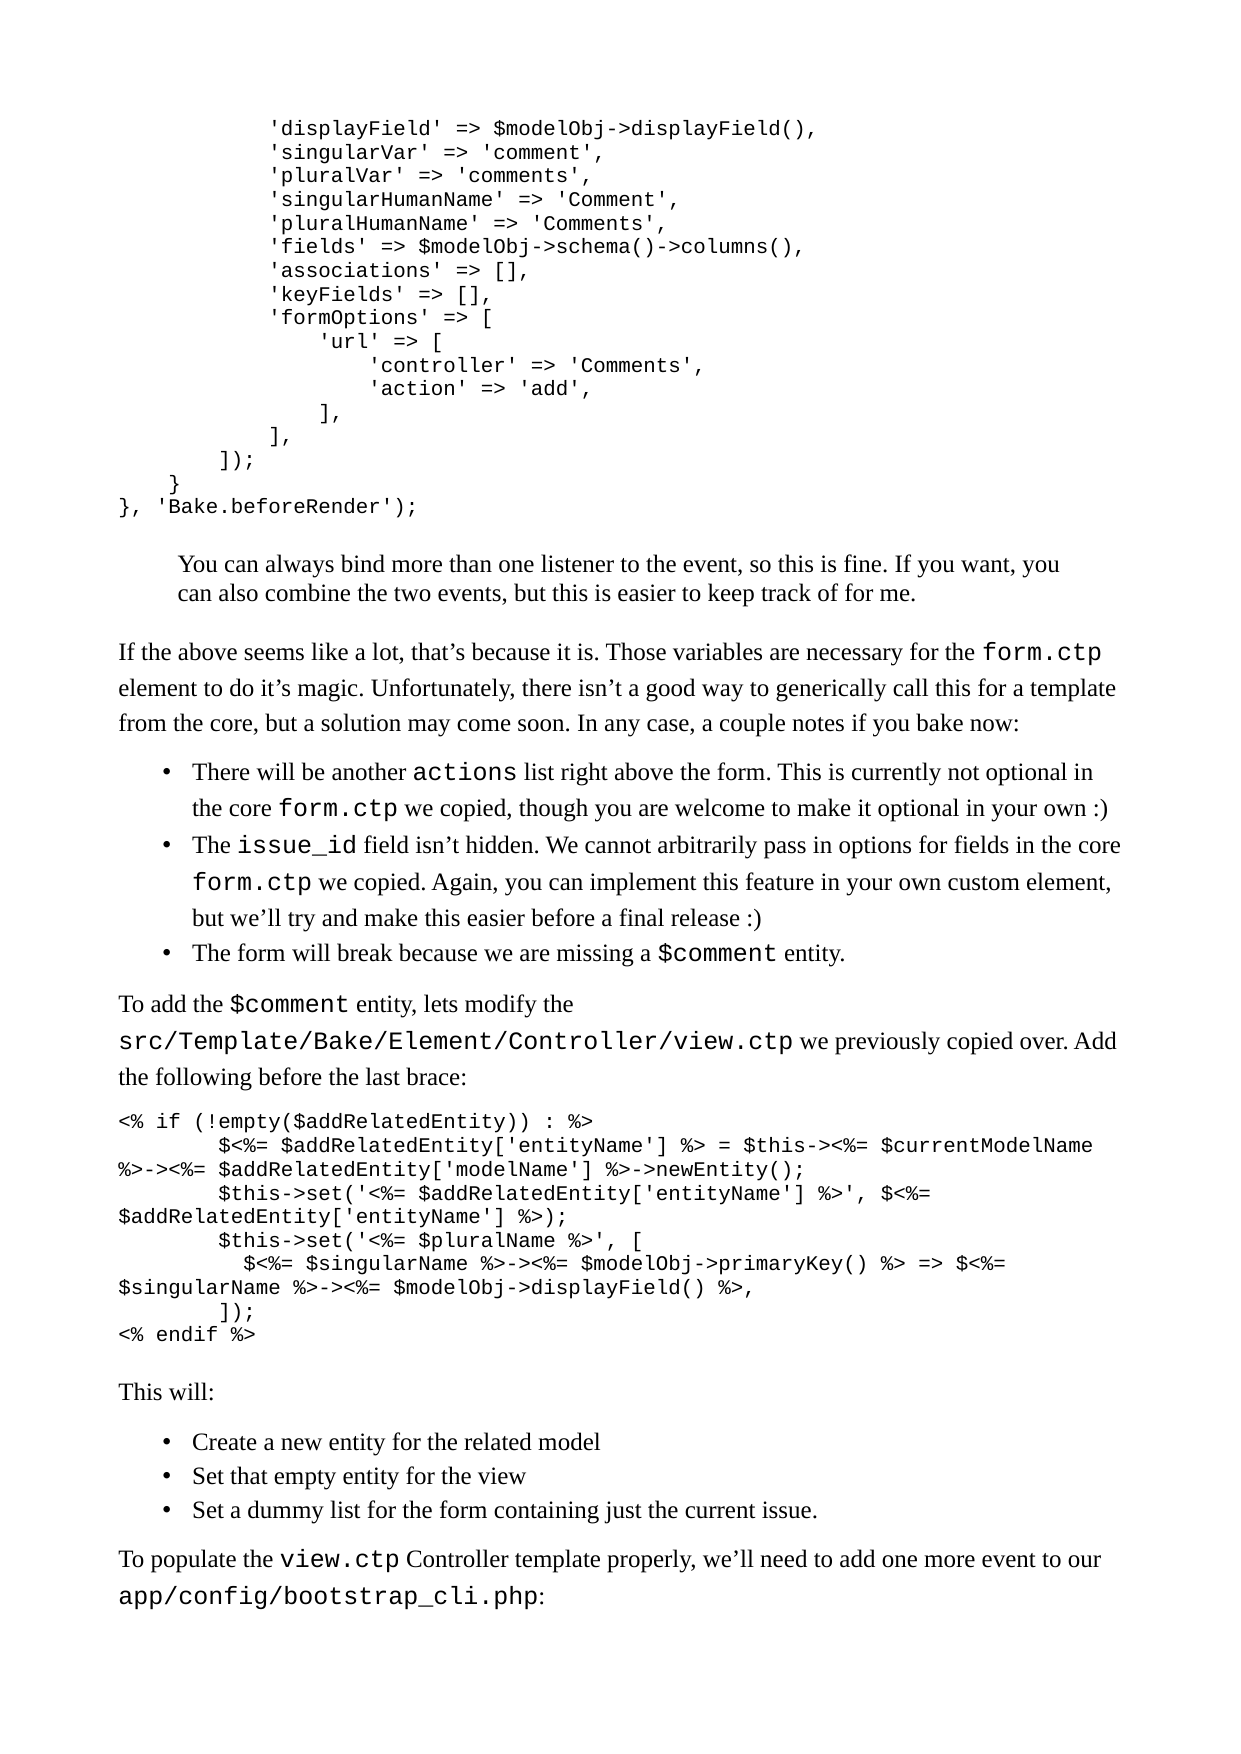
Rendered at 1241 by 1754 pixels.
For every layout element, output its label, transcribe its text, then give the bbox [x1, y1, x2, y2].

text 'url' => [ [118, 331, 1122, 354]
text 'singularVar' => 'comment', [118, 142, 1122, 165]
text $this->set('<%= $pluralName %>', [ [118, 1230, 1122, 1253]
text 'pluralHumanName' => 'Comments', [118, 213, 1122, 236]
text 'formOptions' => [ [118, 307, 1122, 331]
text <% if (!empty($addRelatedEntity)) : %> [118, 1112, 1122, 1135]
text 'pluralVar' => 'comments', [118, 165, 1122, 189]
text To populate the view.ctp Controller template properly, we’ll need to add one more event to our app/config/bootstrap_cli.php: [118, 1544, 1122, 1612]
text } [118, 473, 1122, 496]
text 'controller' => 'Comments', [118, 354, 1122, 378]
text You can always bind more than one listener to the event, so this is fine. If you want, you can also combine the two events, but this is easier to keep track of for me. [177, 549, 1063, 607]
text $<%= $singularName %>-><%= $modelObj->primaryKey() %> => $<%= $singularName %>-><%= $modelObj->displayField() %>, [118, 1253, 1122, 1301]
list The issue_id field isn’t hidden. We cannot arbitrarily pass in options for fields in the core form.ctp we copied. Again, you can implement this feature in your own custom element, but we’ll try and make this easier before a final release :) [162, 830, 1122, 932]
text 'displayField' => $modelObj->displayField(), [118, 118, 1122, 142]
list Create a new entity for the related model [162, 1427, 1122, 1455]
text $this->set('<%= $addRelatedEntity['entityName'] %>', $<%= $addRelatedEntity['entityName'] %>); [118, 1182, 1122, 1230]
text $<%= $addRelatedEntity['entityName'] %> = $this-><%= $currentModelName %>-><%= $addRelatedEntity['modelName'] %>->newEntity(); [118, 1135, 1122, 1182]
text To add the $comment entity, lets modify the src/Template/Bake/Element/Controller/view.ctp we previously copied over. Add the following before the last brace: [118, 989, 1122, 1091]
text If the above seems like a lot, that’s because it is. Those variables are necessary for the form.ctp element to do it’s magic. Unfortunately, there isn’t a good way to generically call this for a template from the core, but a solution may come soon. In any case, a couple notes if you bake now: [118, 637, 1122, 736]
text This will: [118, 1377, 1122, 1406]
text }, 'Bake.beforeRender'); [118, 496, 1122, 520]
text 'keyFields' => [], [118, 284, 1122, 307]
text ]); [118, 449, 1122, 473]
list The form will break because we are missing a $comment entity. [162, 938, 1122, 969]
list There will be another actions list right above the form. This is currently not optional in the core form.ctp we copied, though you are welcome to make it optional in your own :) [162, 757, 1122, 824]
text ]); [118, 1301, 1122, 1324]
text 'associations' => [], [118, 260, 1122, 284]
text 'fields' => $modelObj->schema()->columns(), [118, 236, 1122, 260]
text ], [118, 402, 1122, 426]
list Set a dummy list for the form containing just the current issue. [162, 1496, 1122, 1524]
text <% endif %> [118, 1324, 1122, 1348]
text 'action' => 'add', [118, 378, 1122, 402]
text ], [118, 426, 1122, 449]
text 'singularHumanName' => 'Comment', [118, 189, 1122, 213]
list Set that empty entity for the view [162, 1461, 1122, 1490]
